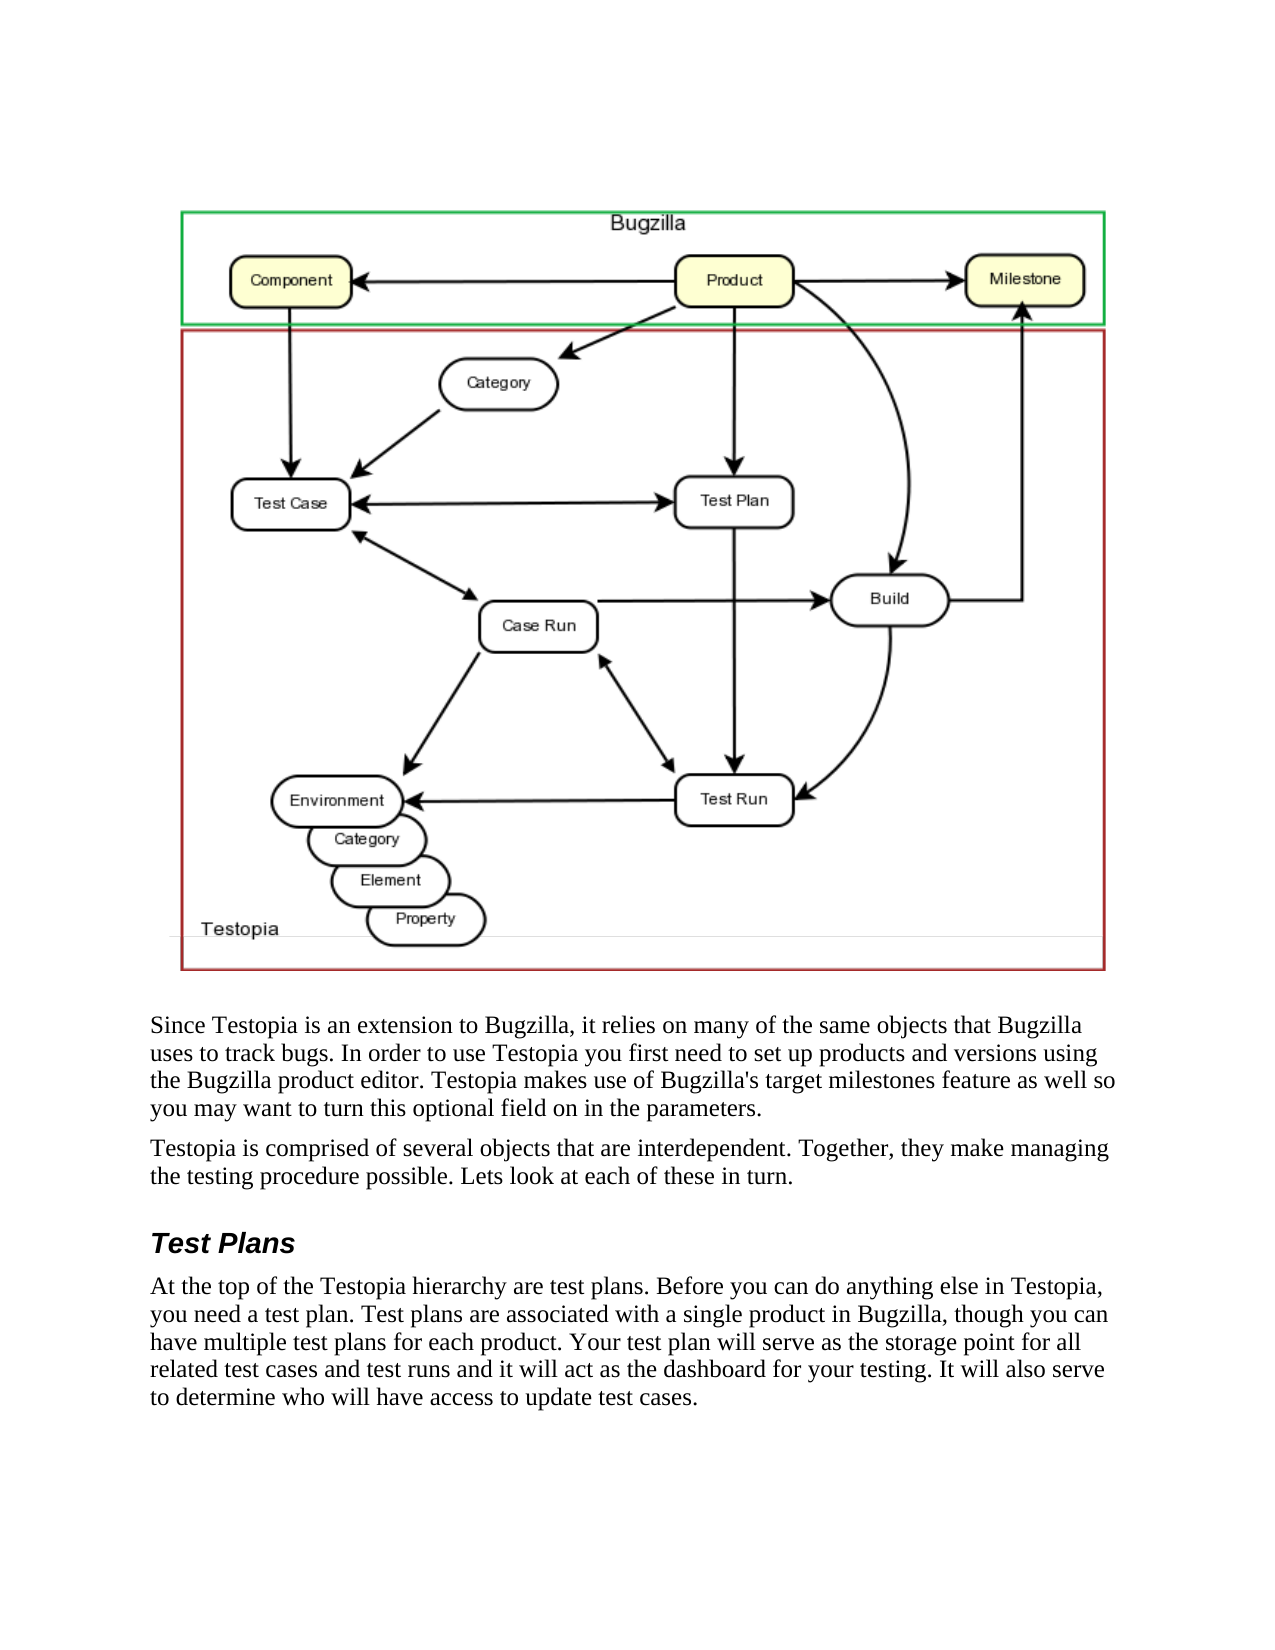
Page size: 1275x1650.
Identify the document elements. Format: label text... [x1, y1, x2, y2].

text At the top of the Testopia hierarchy are test plans. Before you can do anything else in Testopia, you need a test plan. Test plans are associated with a single product in Bugzilla, though you can have multiple test plans for each product. Your test plan will serve as the storage point for all related test cases and test runs and it will act as the dashboard for your testing. It will also serve to determine who will have access to update test cases. [150, 1272, 1125, 1411]
picture [169, 210, 1106, 971]
text Testopia is comprised of several objects that are interdependent. Together, they make managing the testing procedure possible. Lets look at each of these in turn. [150, 1134, 1125, 1190]
subtitle Test Plans [150, 1227, 1125, 1260]
text Since Testopia is an extension to Bugzilla, it relies on many of the same objects that Bugzilla uses to track bugs. In order to use Testopia you first need to set up products and versions using the Bugzilla product editor. Testopia makes use of Bugzilla's target milestones feature as well so you may want to turn this optional field on in the parameters. [150, 1011, 1125, 1122]
